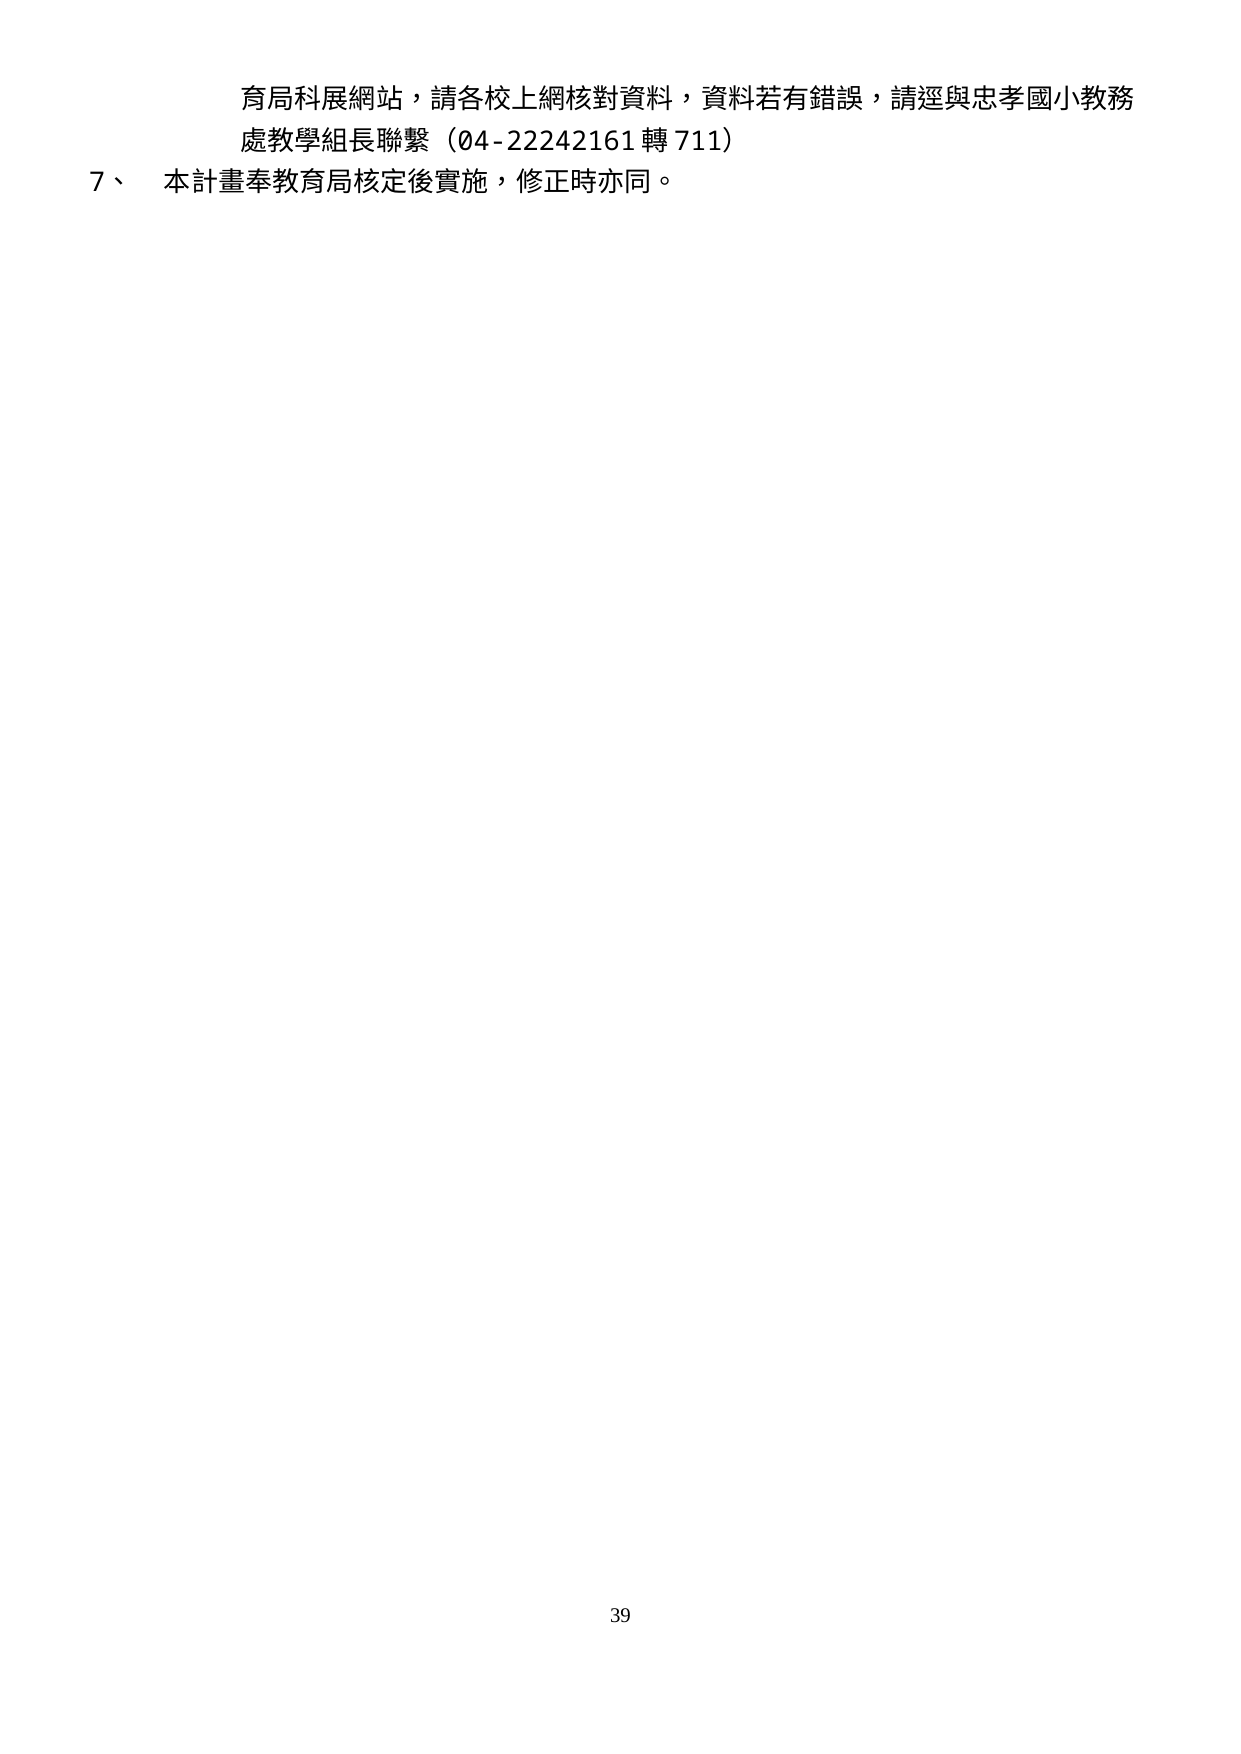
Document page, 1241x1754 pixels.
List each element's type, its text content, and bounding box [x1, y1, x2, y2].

text 育局科展網站，請各校上網核對資料，資料若有錯誤，請逕與忠孝國小教務處教學組長聯繫（04-22242161轉711） [164, 75, 1152, 158]
list 本計畫奉教育局核定後實施，修正時亦同。 [89, 158, 1152, 200]
